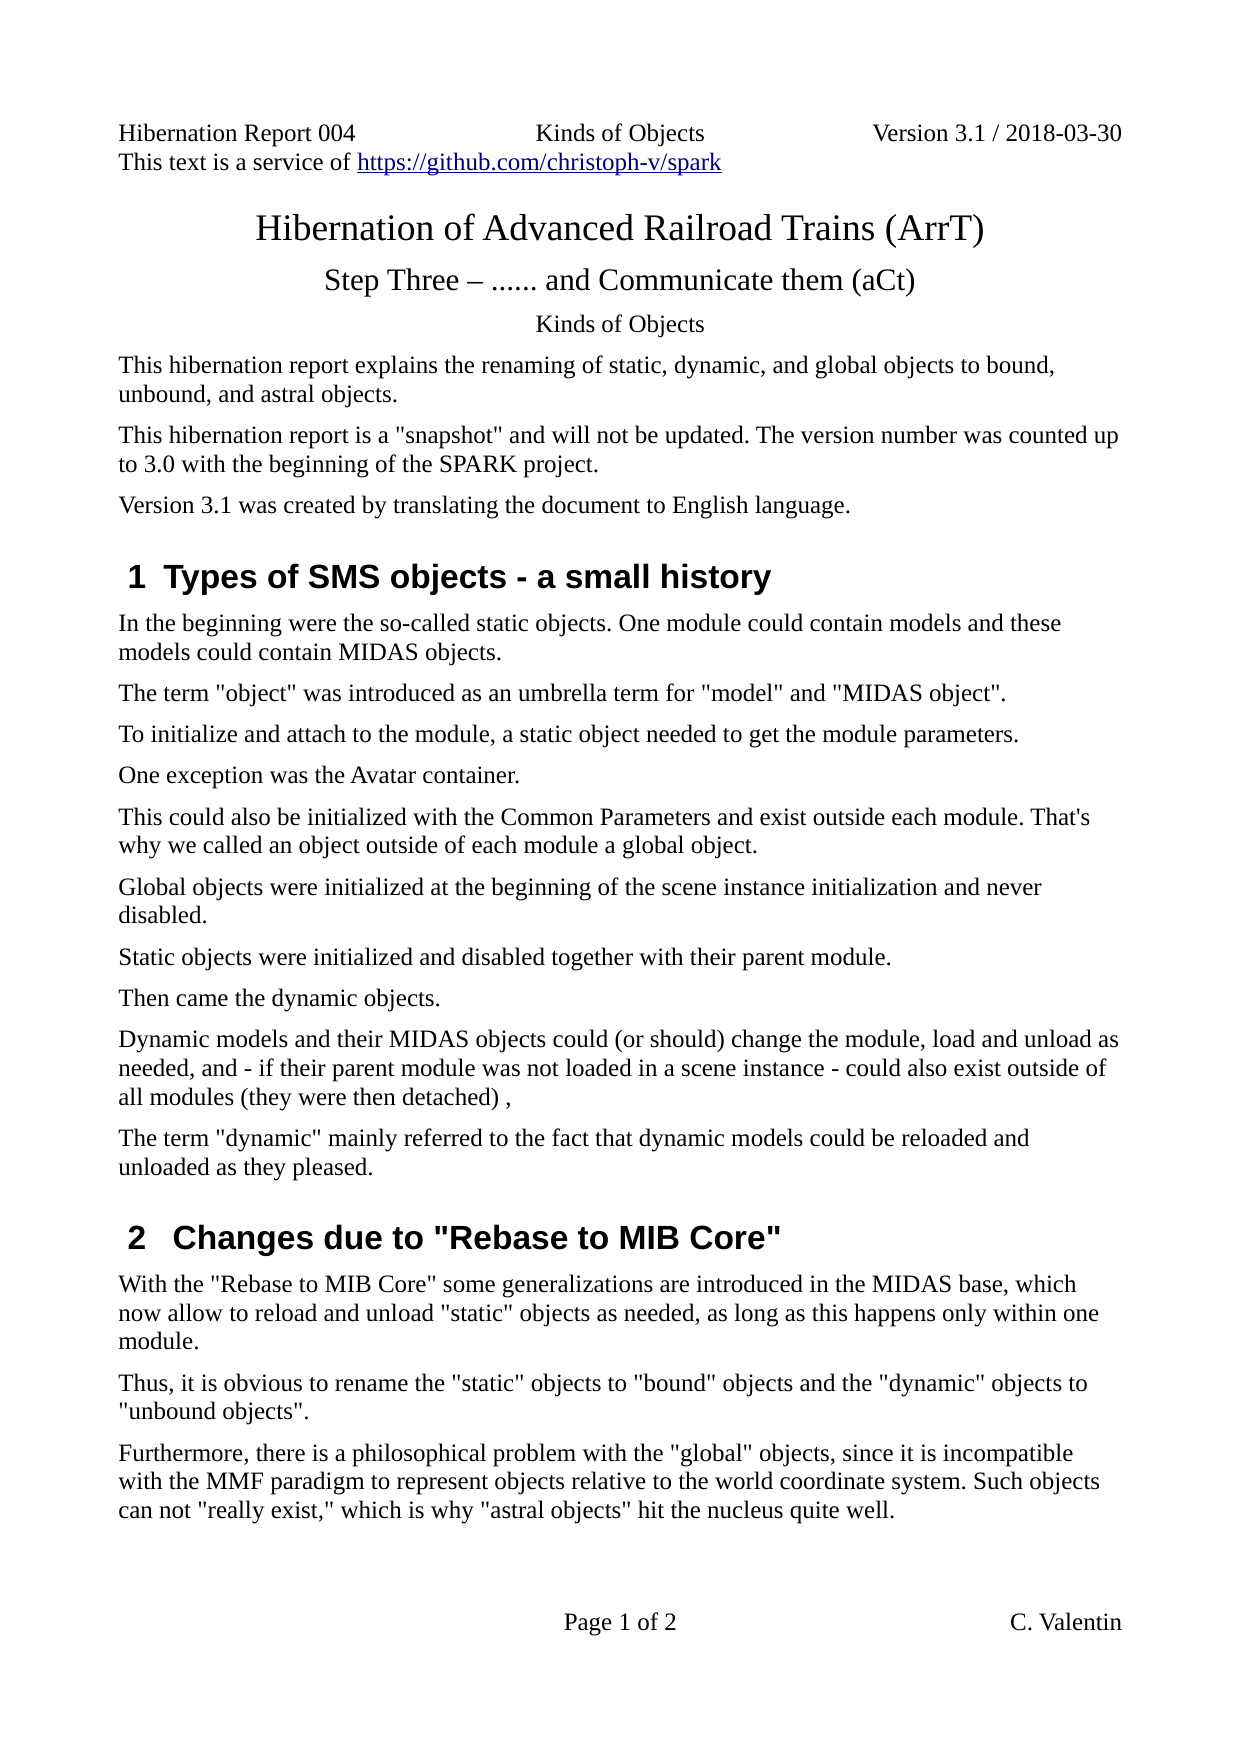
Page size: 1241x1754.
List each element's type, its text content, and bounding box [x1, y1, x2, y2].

text Dynamic models and their MIDAS objects could (or should) change the module, load and unload as needed, and - if their parent module was not loaded in a scene instance - could also exist outside of all modules (they were then detached) , [118, 1024, 1122, 1110]
text With the "Rebase to MIB Core" some generalizations are introduced in the MIDAS base, which now allow to reload and unload "static" objects as needed, as long as this happens only within one module. [118, 1269, 1122, 1355]
text The term "object" was introduced as an umbrella term for "model" and "MIDAS object". [118, 678, 1122, 707]
text In the beginning were the so-called static objects. One module could contain models and these models could contain MIDAS objects. [118, 608, 1122, 665]
subtitle Changes due to "Rebase to MIB Core" [118, 1218, 1122, 1256]
text Furthermore, there is a philosophical problem with the "global" objects, since it is incompatible with the MMF paradigm to represent objects relative to the world coordinate system. Such objects can not "really exist," which is why "astral objects" hit the nucleus quite well. [118, 1438, 1122, 1524]
text To initialize and attach to the module, a static object needed to get the module parameters. [118, 719, 1122, 748]
text Then came the dynamic objects. [118, 983, 1122, 1012]
text One exception was the Avatar container. [118, 760, 1122, 789]
text This could also be initialized with the Common Parameters and exist outside each module. That's why we called an object outside of each module a global object. [118, 802, 1122, 859]
text Step Three – ...... and Communicate them (aCt) [118, 261, 1122, 297]
subtitle Types of SMS objects - a small history [118, 557, 1122, 595]
text Kinds of Objects [118, 309, 1122, 338]
text Hibernation of Advanced Railroad Trains (ArrT) [118, 205, 1122, 248]
text Thus, it is obvious to rename the "static" objects to "bound" objects and the "dynamic" objects to "unbound objects". [118, 1368, 1122, 1425]
text This hibernation report is a "snapshot" and will not be updated. The version number was counted up to 3.0 with the beginning of the SPARK project. [118, 420, 1122, 478]
text Global objects were initialized at the beginning of the scene instance initialization and never disabled. [118, 872, 1122, 929]
text Static objects were initialized and disabled together with their parent module. [118, 942, 1122, 970]
text Version 3.1 was created by translating the document to English language. [118, 490, 1122, 519]
text The term "dynamic" mainly referred to the fact that dynamic models could be reloaded and unloaded as they pleased. [118, 1123, 1122, 1180]
text This hibernation report explains the renaming of static, dynamic, and global objects to bound, unbound, and astral objects. [118, 350, 1122, 408]
